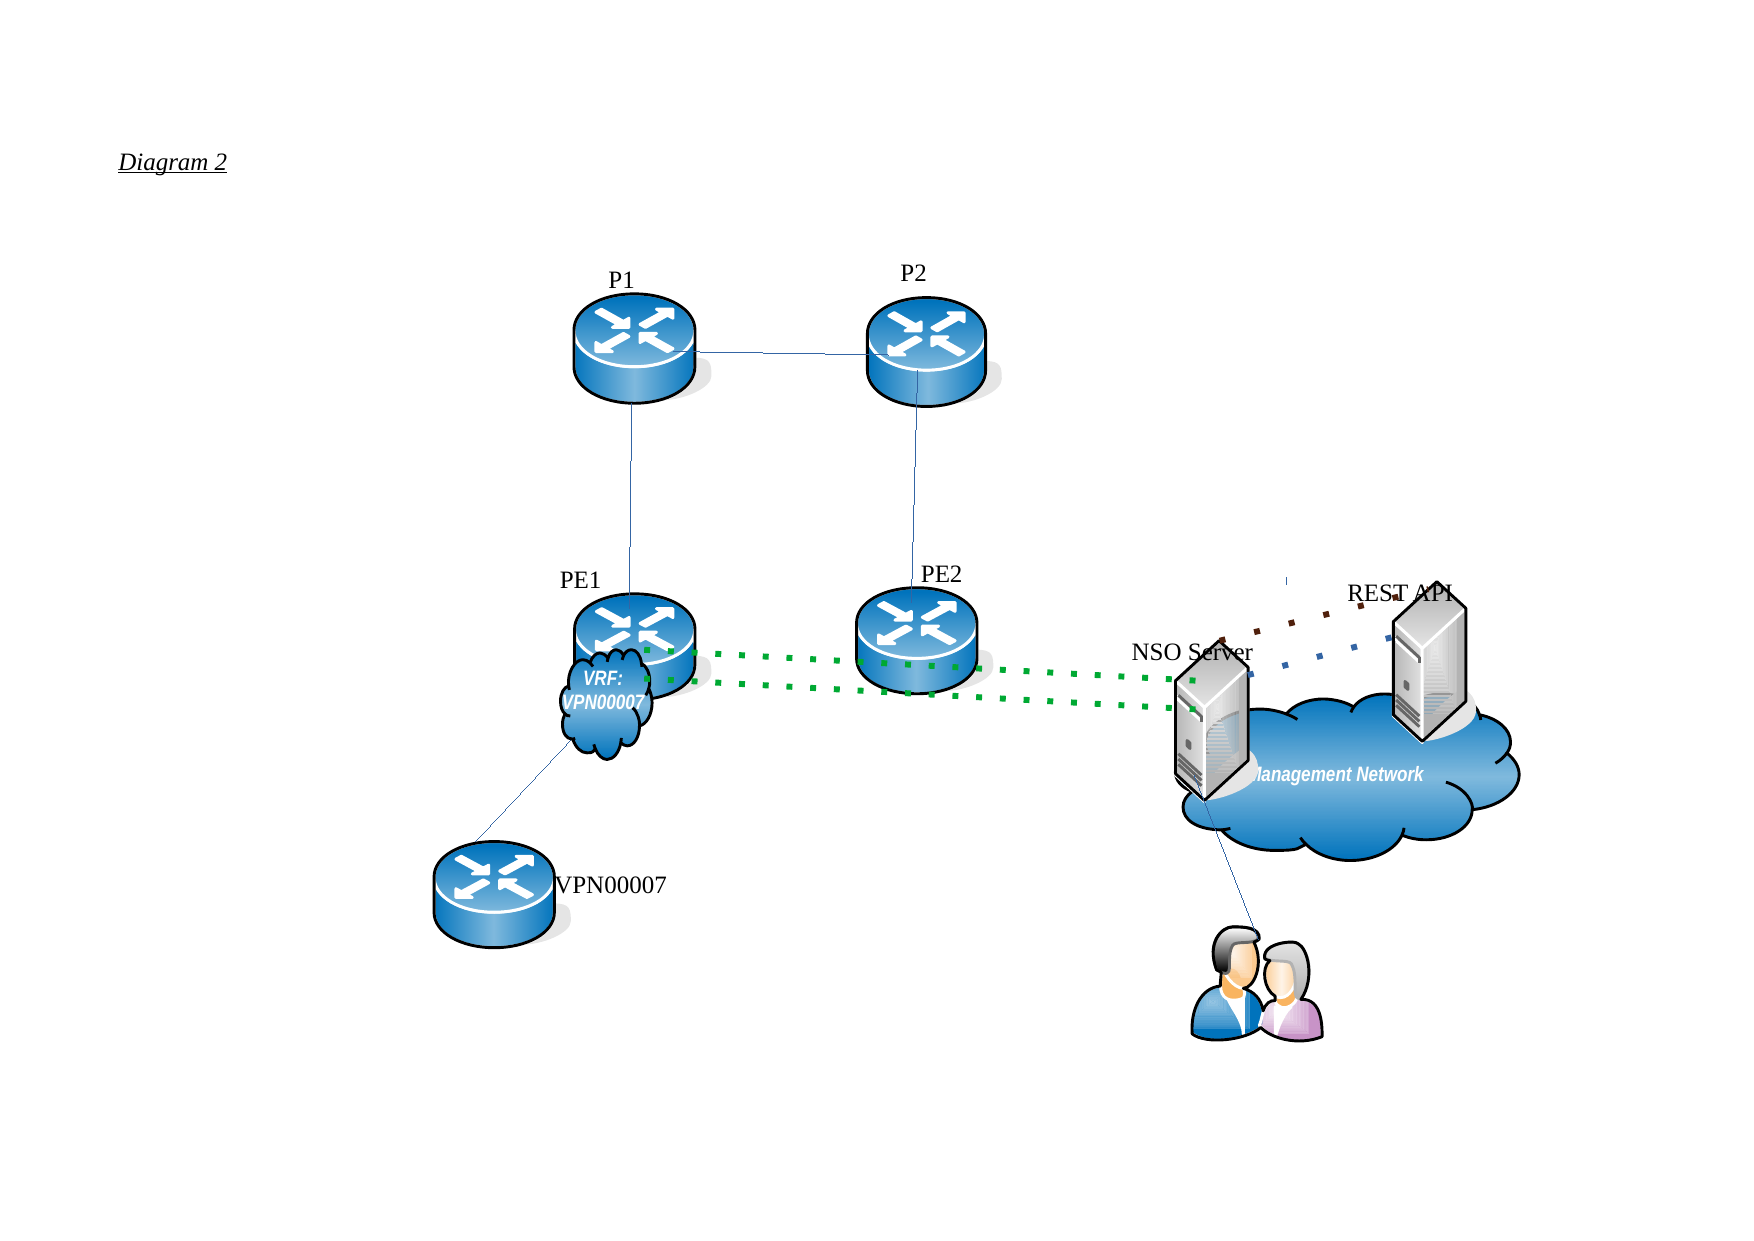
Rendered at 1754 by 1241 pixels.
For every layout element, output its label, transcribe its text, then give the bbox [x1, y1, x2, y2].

text Diagram 2 [118, 147, 1636, 176]
